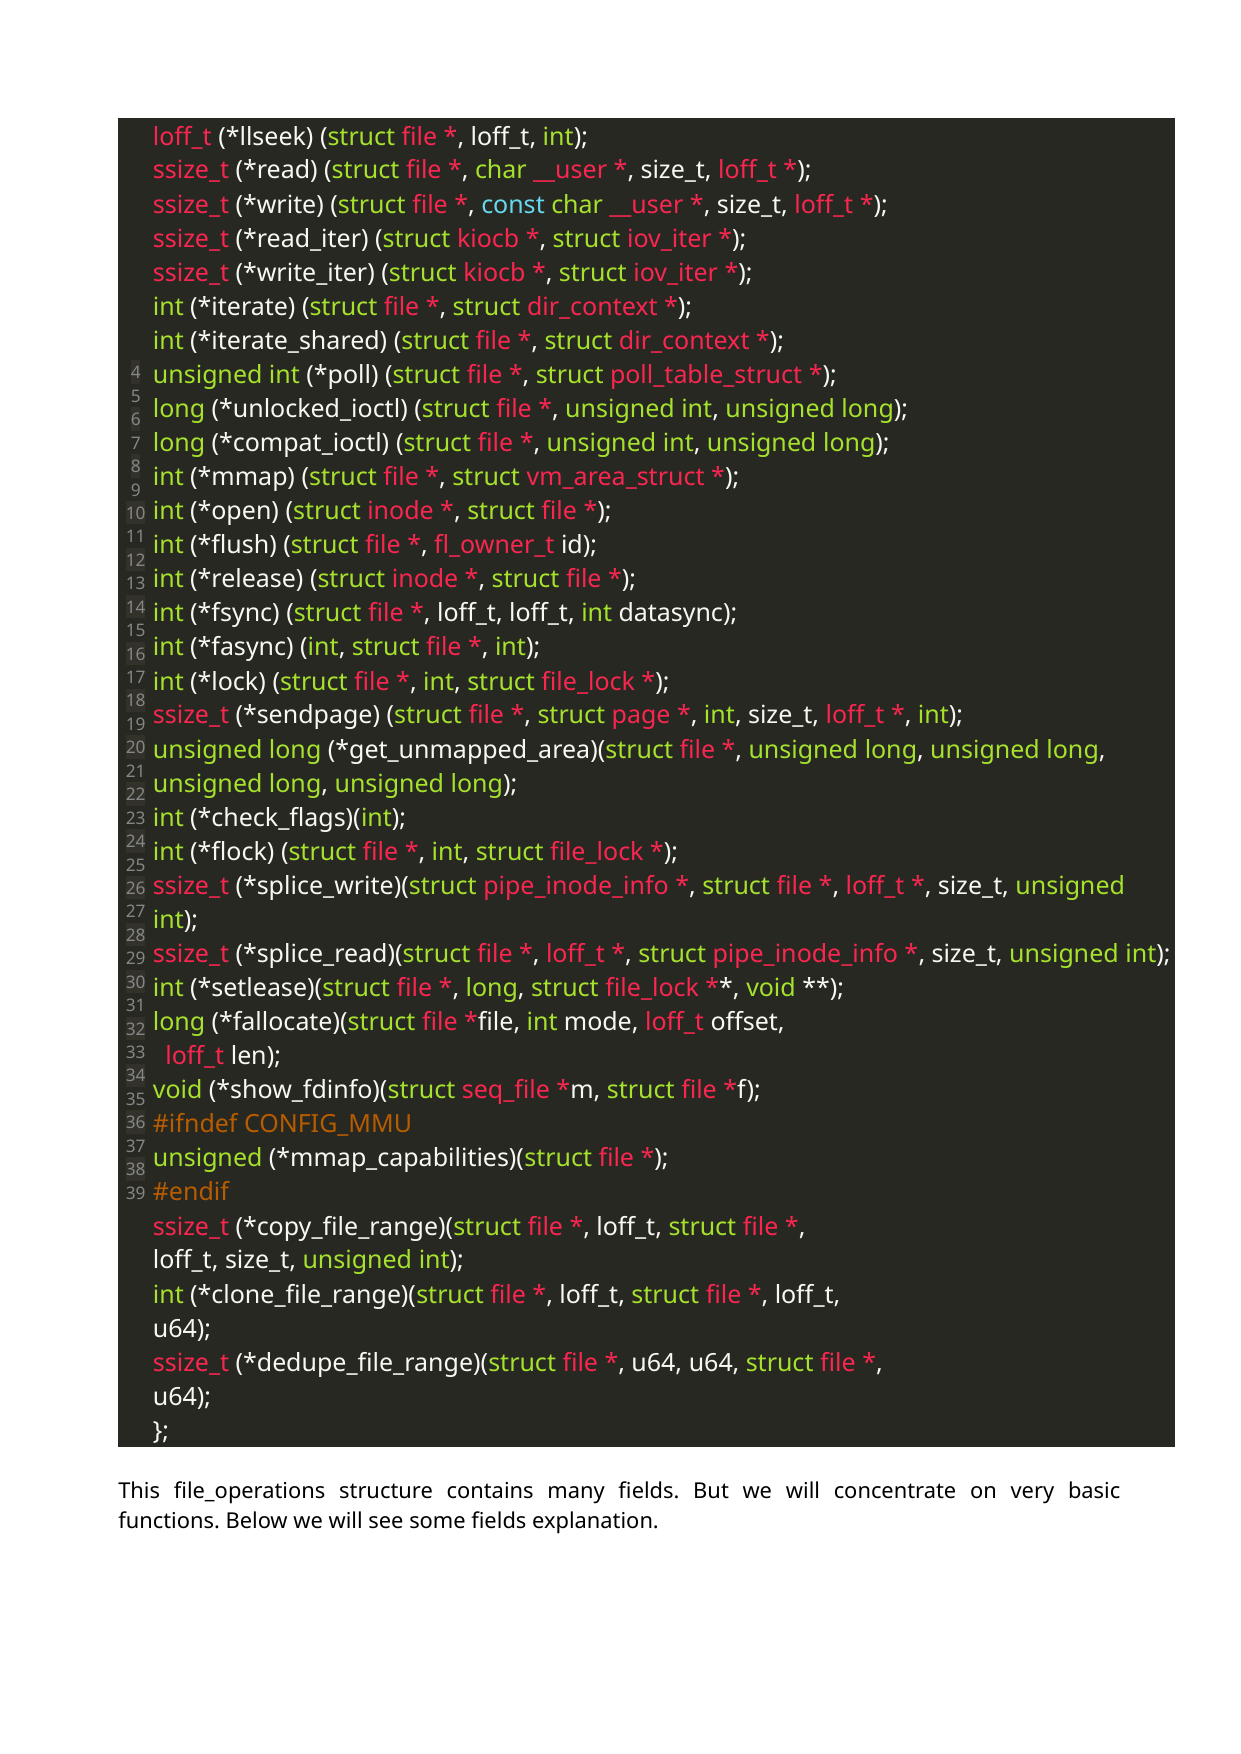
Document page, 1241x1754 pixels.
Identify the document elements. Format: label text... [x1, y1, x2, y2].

table_header struct file_operations { struct module *owner; loff_t (*llseek) (struct file *, loff_t, int); ssize_t (*read) (struct file *, char __user *, size_t, loff_t *); ssize_t (*write) (struct file *, const char __user *, size_t, loff_t *); ssize_t (*read_iter) (struct kiocb *, struct iov_iter *); ssize_t (*write_iter) (struct kiocb *, struct iov_iter *); int (*iterate) (struct file *, struct dir_context *); int (*iterate_shared) (struct file *, struct dir_context *); unsigned int (*poll) (struct file *, struct poll_table_struct *); long (*unlocked_ioctl) (struct file *, unsigned int, unsigned long); long (*compat_ioctl) (struct file *, unsigned int, unsigned long); int (*mmap) (struct file *, struct vm_area_struct *); int (*open) (struct inode *, struct file *); int (*flush) (struct file *, fl_owner_t id); int (*release) (struct inode *, struct file *); int (*fsync) (struct file *, loff_t, loff_t, int datasync); int (*fasync) (int, struct file *, int); int (*lock) (struct file *, int, struct file_lock *); ssize_t (*sendpage) (struct file *, struct page *, int, size_t, loff_t *, int); unsigned long (*get_unmapped_area)(struct file *, unsigned long, unsigned long, unsigned long, unsigned long); int (*check_flags)(int); int (*flock) (struct file *, int, struct file_lock *); ssize_t (*splice_write)(struct pipe_inode_info *, struct file *, loff_t *, size_t, unsigned int); ssize_t (*splice_read)(struct file *, loff_t *, struct pipe_inode_info *, size_t, unsigned int); int (*setlease)(struct file *, long, struct file_lock **, void **); long (*fallocate)(struct file *file, int mode, loff_t offset, loff_t len); void (*show_fdinfo)(struct seq_file *m, struct file *f); #ifndef CONFIG_MMU unsigned (*mmap_capabilities)(struct file *); #endif ssize_t (*copy_file_range)(struct file *, loff_t, struct file *, loff_t, size_t, unsigned int); int (*clone_file_range)(struct file *, loff_t, struct file *, loff_t, u64); ssize_t (*dedupe_file_range)(struct file *, u64, u64, struct file *, u64); }; [153, 731, 1175, 799]
table_header 4 5 6 7 8 9 10 11 12 13 14 15 16 17 18 19 20 21 22 23 24 25 26 27 28 29 30 31 32 33 34 35 36 37 38 39 [118, 118, 153, 1447]
text This file_operations structure contains many fields. But we will concentrate on very basic functions. Below we will see some fields explanation. [118, 1475, 1122, 1535]
